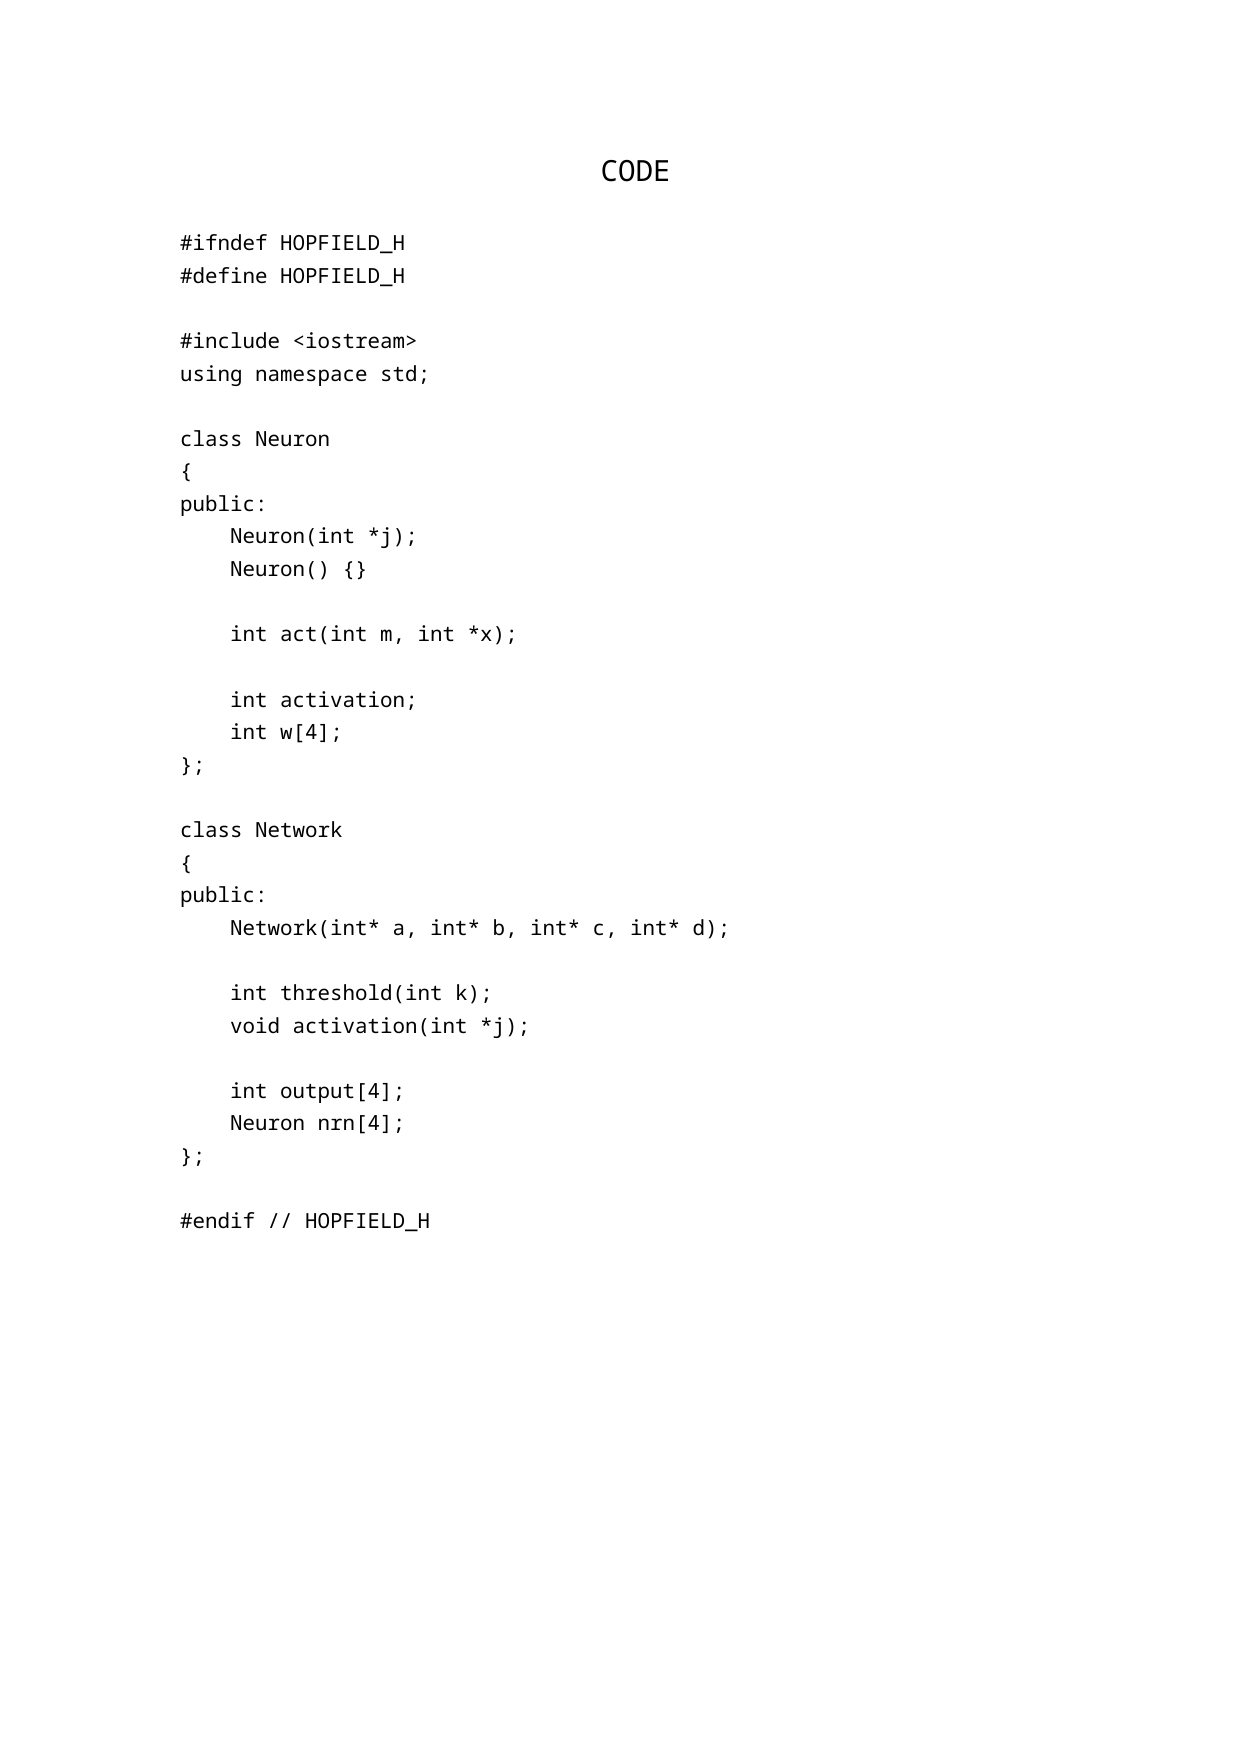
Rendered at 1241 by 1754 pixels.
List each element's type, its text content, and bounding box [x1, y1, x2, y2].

text int w[4]; [180, 717, 1091, 746]
text Neuron(int *j); [180, 522, 1091, 550]
text { [180, 848, 1091, 876]
text }; [180, 1141, 1091, 1169]
text Neuron nrn[4]; [180, 1108, 1091, 1137]
text using namespace std; [180, 359, 1091, 387]
text void activation(int *j); [180, 1011, 1091, 1039]
text Neuron() {} [180, 554, 1091, 583]
text class Network [180, 815, 1091, 843]
text #ifndef HOPFIELD_H [180, 228, 1091, 257]
text int activation; [180, 685, 1091, 713]
text class Neuron [180, 424, 1091, 452]
text int act(int m, int *x); [180, 619, 1091, 648]
text Network(int* a, int* b, int* c, int* d); [180, 913, 1091, 941]
text CODE [180, 150, 1091, 190]
text #define HOPFIELD_H [180, 261, 1091, 289]
text { [180, 456, 1091, 485]
text int output[4]; [180, 1076, 1091, 1104]
text public: [180, 880, 1091, 909]
text }; [180, 750, 1091, 778]
text #endif // HOPFIELD_H [180, 1206, 1091, 1235]
text public: [180, 489, 1091, 517]
text #include <iostream> [180, 326, 1091, 354]
text int threshold(int k); [180, 978, 1091, 1007]
